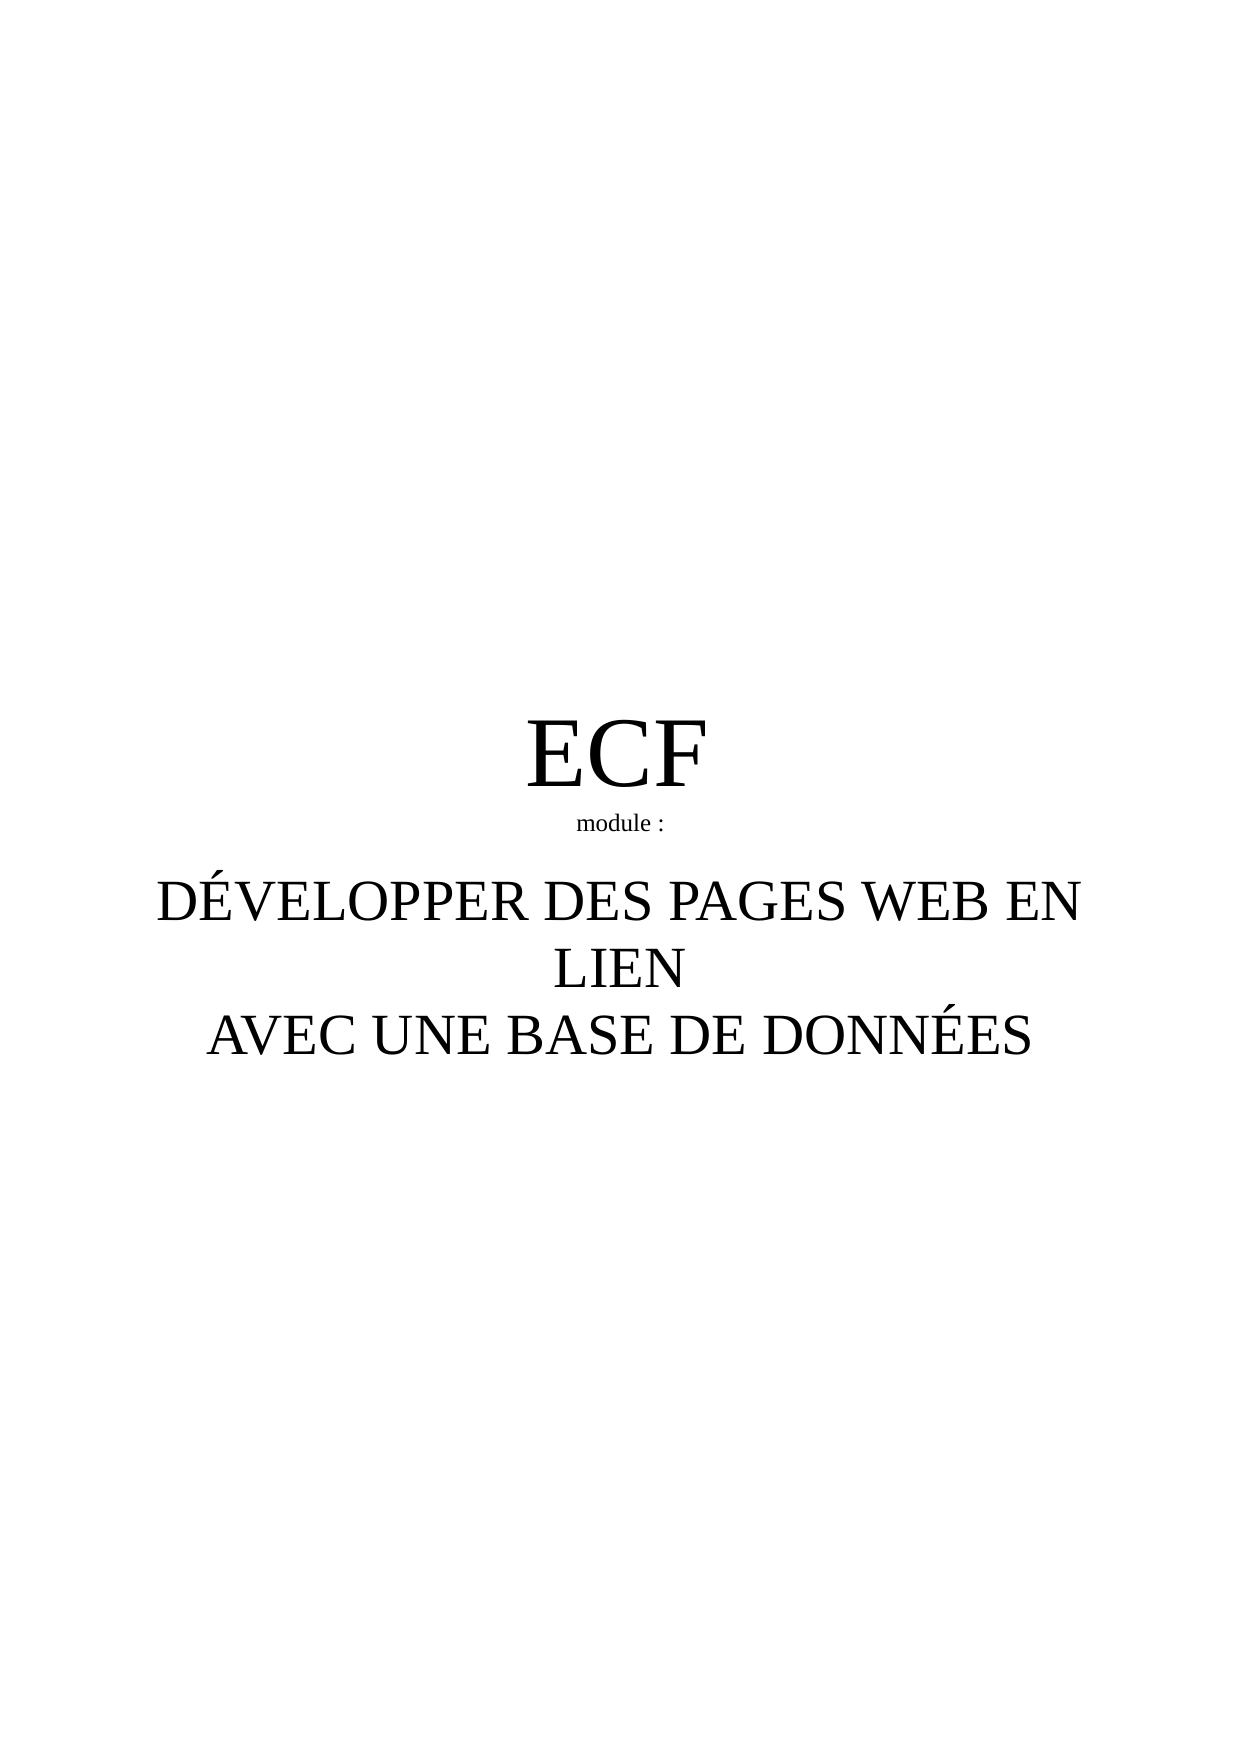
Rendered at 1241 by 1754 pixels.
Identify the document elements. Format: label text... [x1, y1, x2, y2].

text ECF [118, 693, 1122, 808]
text AVEC UNE BASE DE DONNÉES [118, 1000, 1122, 1067]
text module : [118, 808, 1122, 837]
text DÉVELOPPER DES PAGES WEB EN LIEN [118, 866, 1122, 1000]
